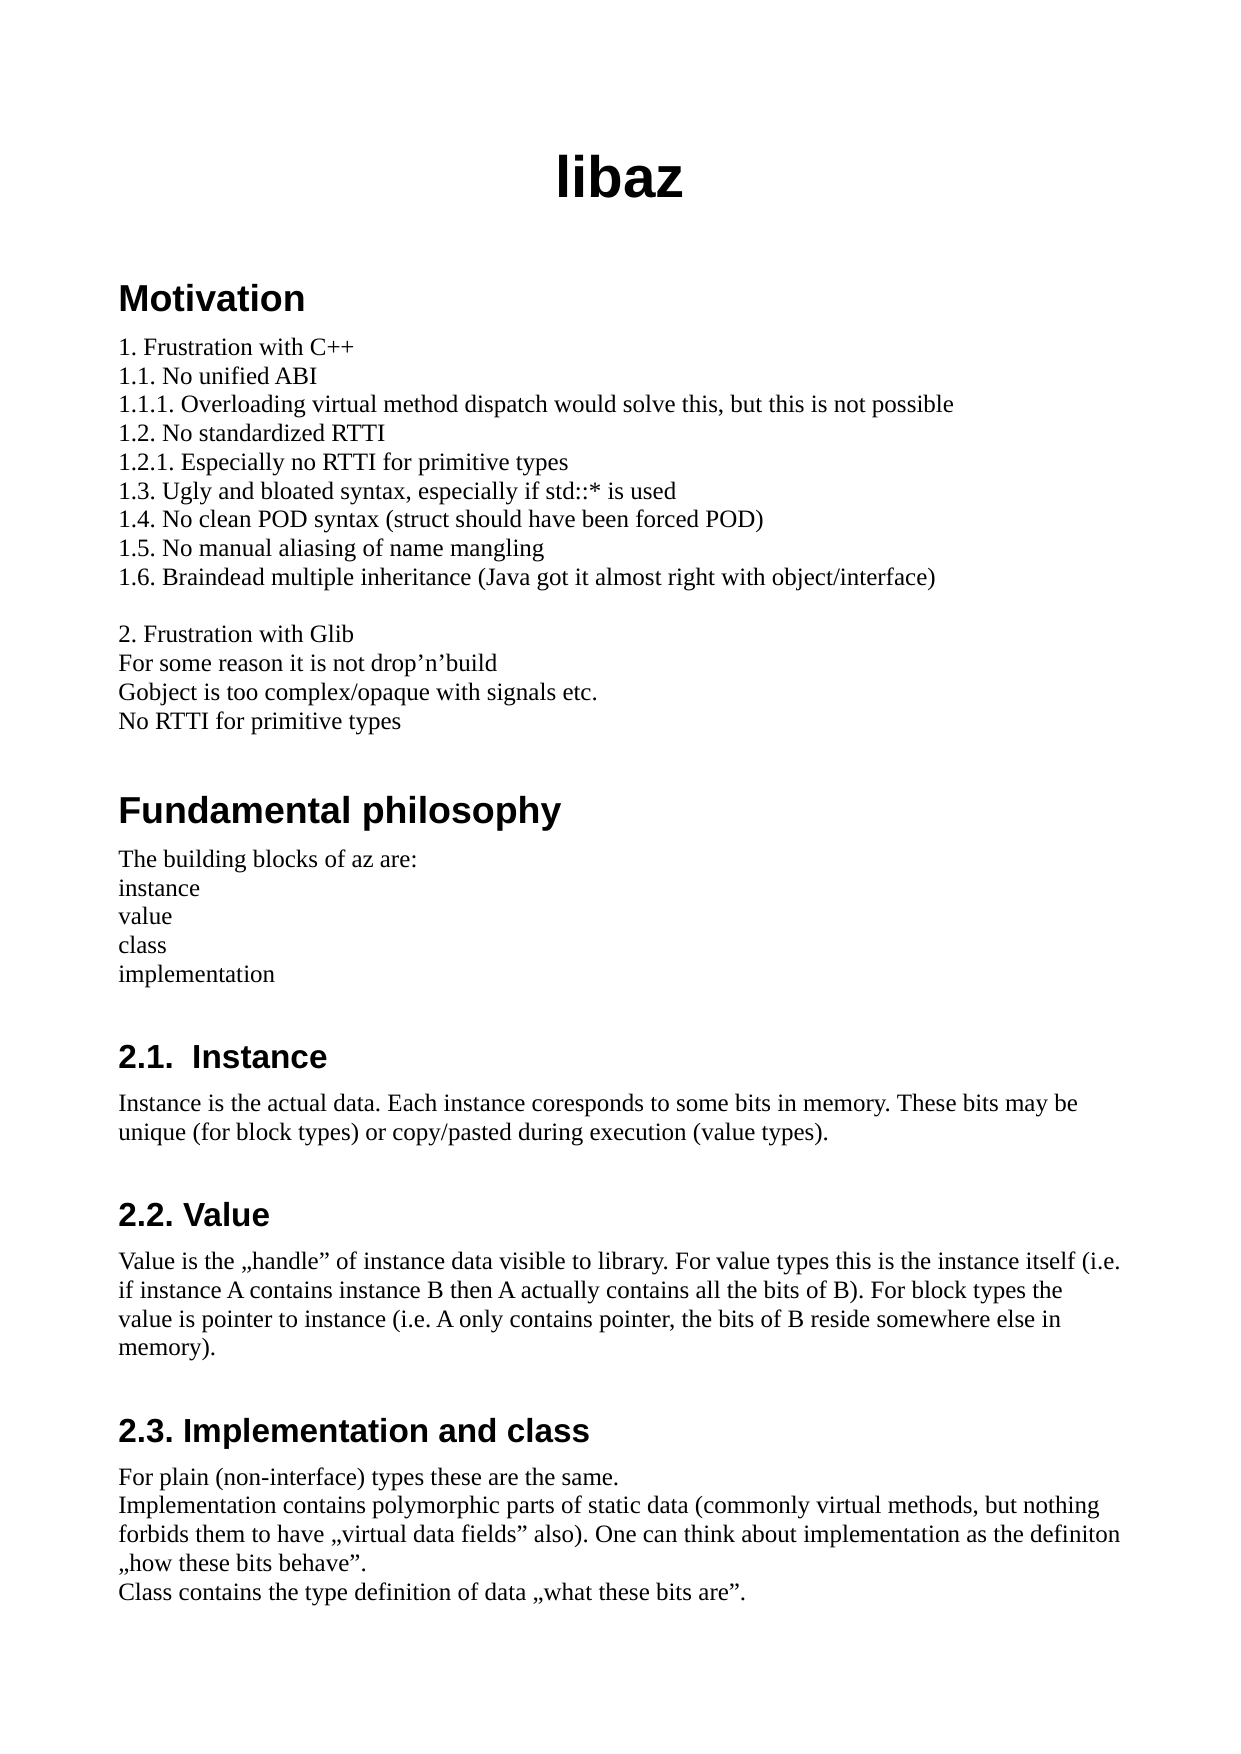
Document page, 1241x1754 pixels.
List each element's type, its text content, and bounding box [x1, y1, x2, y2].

subtitle 2.2. Value [118, 1195, 1122, 1234]
text Implementation contains polymorphic parts of static data (commonly virtual methods, but nothing forbids them to have „virtual data fields” also). One can think about implementation as the definiton „how these bits behave”. [118, 1491, 1122, 1577]
text The building blocks of az are: [118, 844, 1122, 873]
text Gobject is too complex/opaque with signals etc. [118, 677, 1122, 706]
text implementation [118, 959, 1122, 988]
text 1.6. Braindead multiple inheritance (Java got it almost right with object/interface) [118, 562, 1122, 591]
title libaz [118, 143, 1122, 210]
text No RTTI for primitive types [118, 706, 1122, 734]
subtitle Fundamental philosophy [118, 788, 1122, 831]
text 2. Frustration with Glib [118, 619, 1122, 648]
text value [118, 901, 1122, 930]
text instance [118, 873, 1122, 901]
text 1.2.1. Especially no RTTI for primitive types [118, 447, 1122, 476]
text Instance is the actual data. Each instance coresponds to some bits in memory. These bits may be unique (for block types) or copy/pasted during execution (value types). [118, 1088, 1122, 1146]
text Value is the „handle” of instance data visible to library. For value types this is the instance itself (i.e. if instance A contains instance B then A actually contains all the bits of B). For block types the value is pointer to instance (i.e. A only contains pointer, the bits of B reside somewhere else in memory). [118, 1246, 1122, 1361]
text 1.1. No unified ABI [118, 361, 1122, 389]
text 1.2. No standardized RTTI [118, 418, 1122, 447]
subtitle Motivation [118, 276, 1122, 319]
subtitle 2.1. Instance [118, 1037, 1122, 1076]
text 1.3. Ugly and bloated syntax, especially if std::* is used [118, 476, 1122, 504]
text For plain (non-interface) types these are the same. [118, 1462, 1122, 1491]
text 1.5. No manual aliasing of name mangling [118, 533, 1122, 562]
text class [118, 930, 1122, 959]
text 1. Frustration with C++ [118, 332, 1122, 361]
subtitle 2.3. Implementation and class [118, 1411, 1122, 1449]
text 1.1.1. Overloading virtual method dispatch would solve this, but this is not possible [118, 389, 1122, 418]
text Class contains the type definition of data „what these bits are”. [118, 1577, 1122, 1606]
text For some reason it is not drop’n’build [118, 648, 1122, 677]
text 1.4. No clean POD syntax (struct should have been forced POD) [118, 504, 1122, 533]
